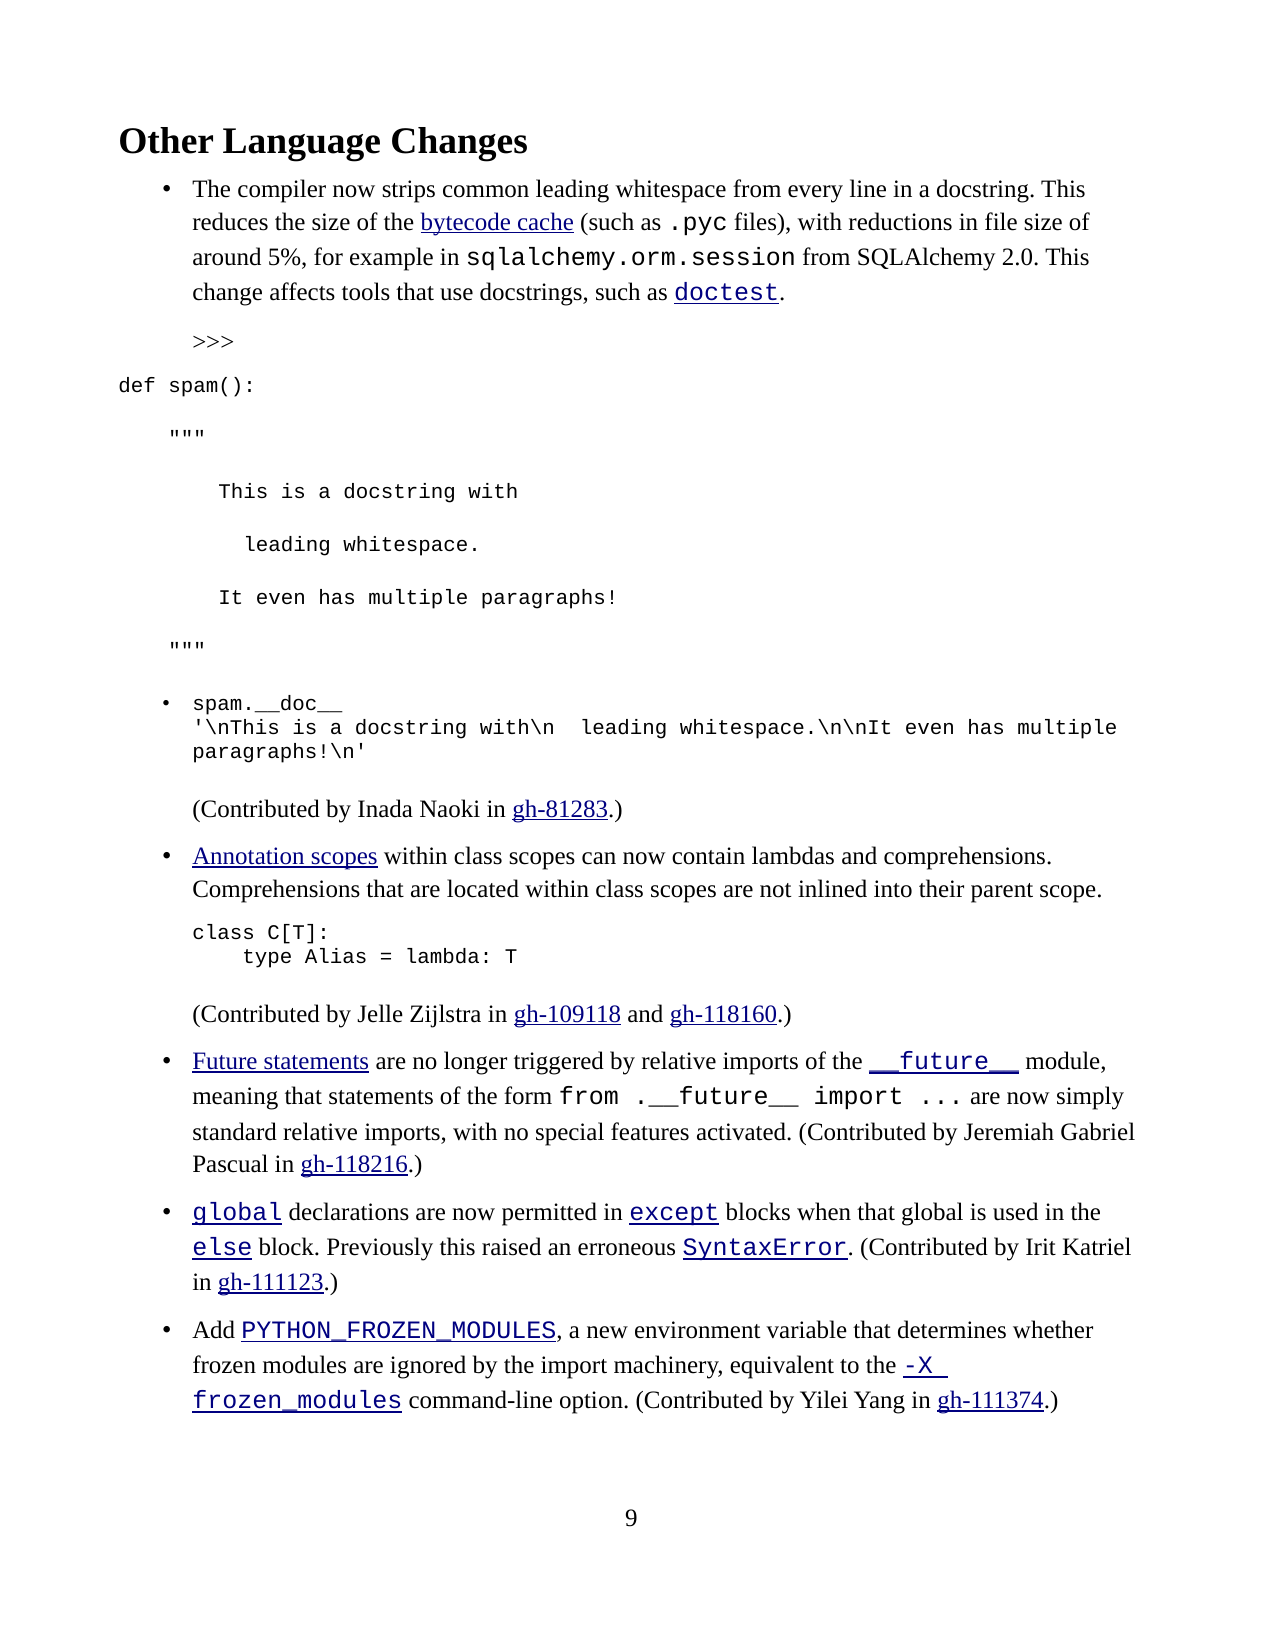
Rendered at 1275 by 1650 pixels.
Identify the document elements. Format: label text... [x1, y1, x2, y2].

list '\nThis is a docstring with\n leading whitespace.\n\nIt even has multiple paragraphs!\n' [162, 717, 1157, 764]
list (Contributed by Inada Naoki in gh-81283.) [162, 794, 1157, 822]
list Future statements are no longer triggered by relative imports of the __future__ module, meaning that statements of the form from .__future__ import ... are now simply standard relative imports, with no special features activated. (Contributed by Jeremiah Gabriel Pascual in gh-118216.) [162, 1046, 1157, 1178]
list type Alias = lambda: T [162, 946, 1157, 969]
text """ [118, 640, 1157, 664]
list >>> [162, 327, 1157, 356]
text def spam(): [118, 374, 1157, 398]
list spam.__doc__ [162, 693, 1157, 717]
list class C[T]: [162, 922, 1157, 946]
text leading whitespace. [118, 534, 1157, 558]
list The compiler now strips common leading whitespace from every line in a docstring. This reduces the size of the bytecode cache (such as .pyc files), with reductions in file size of around 5%, for example in sqlalchemy.orm.session from SQLAlchemy 2.0. This change affects tools that use docstrings, such as doctest. [162, 174, 1157, 308]
list global declarations are now permitted in except blocks when that global is used in the else block. Previously this raised an erroneous SyntaxError. (Contributed by Irit Katriel in gh-111123.) [162, 1197, 1157, 1296]
subtitle Other Language Changes [118, 118, 1157, 161]
list Add PYTHON_FROZEN_MODULES, a new environment variable that determines whether frozen modules are ignored by the import machinery, equivalent to the -X frozen_modules command-line option. (Contributed by Yilei Yang in gh-111374.) [162, 1315, 1157, 1416]
text """ [118, 428, 1157, 451]
list (Contributed by Jelle Zijlstra in gh-109118 and gh-118160.) [162, 999, 1157, 1027]
text It even has multiple paragraphs! [118, 587, 1157, 611]
text This is a docstring with [118, 481, 1157, 504]
list Annotation scopes within class scopes can now contain lambdas and comprehensions. Comprehensions that are located within class scopes are not inlined into their parent scope. [162, 841, 1157, 903]
